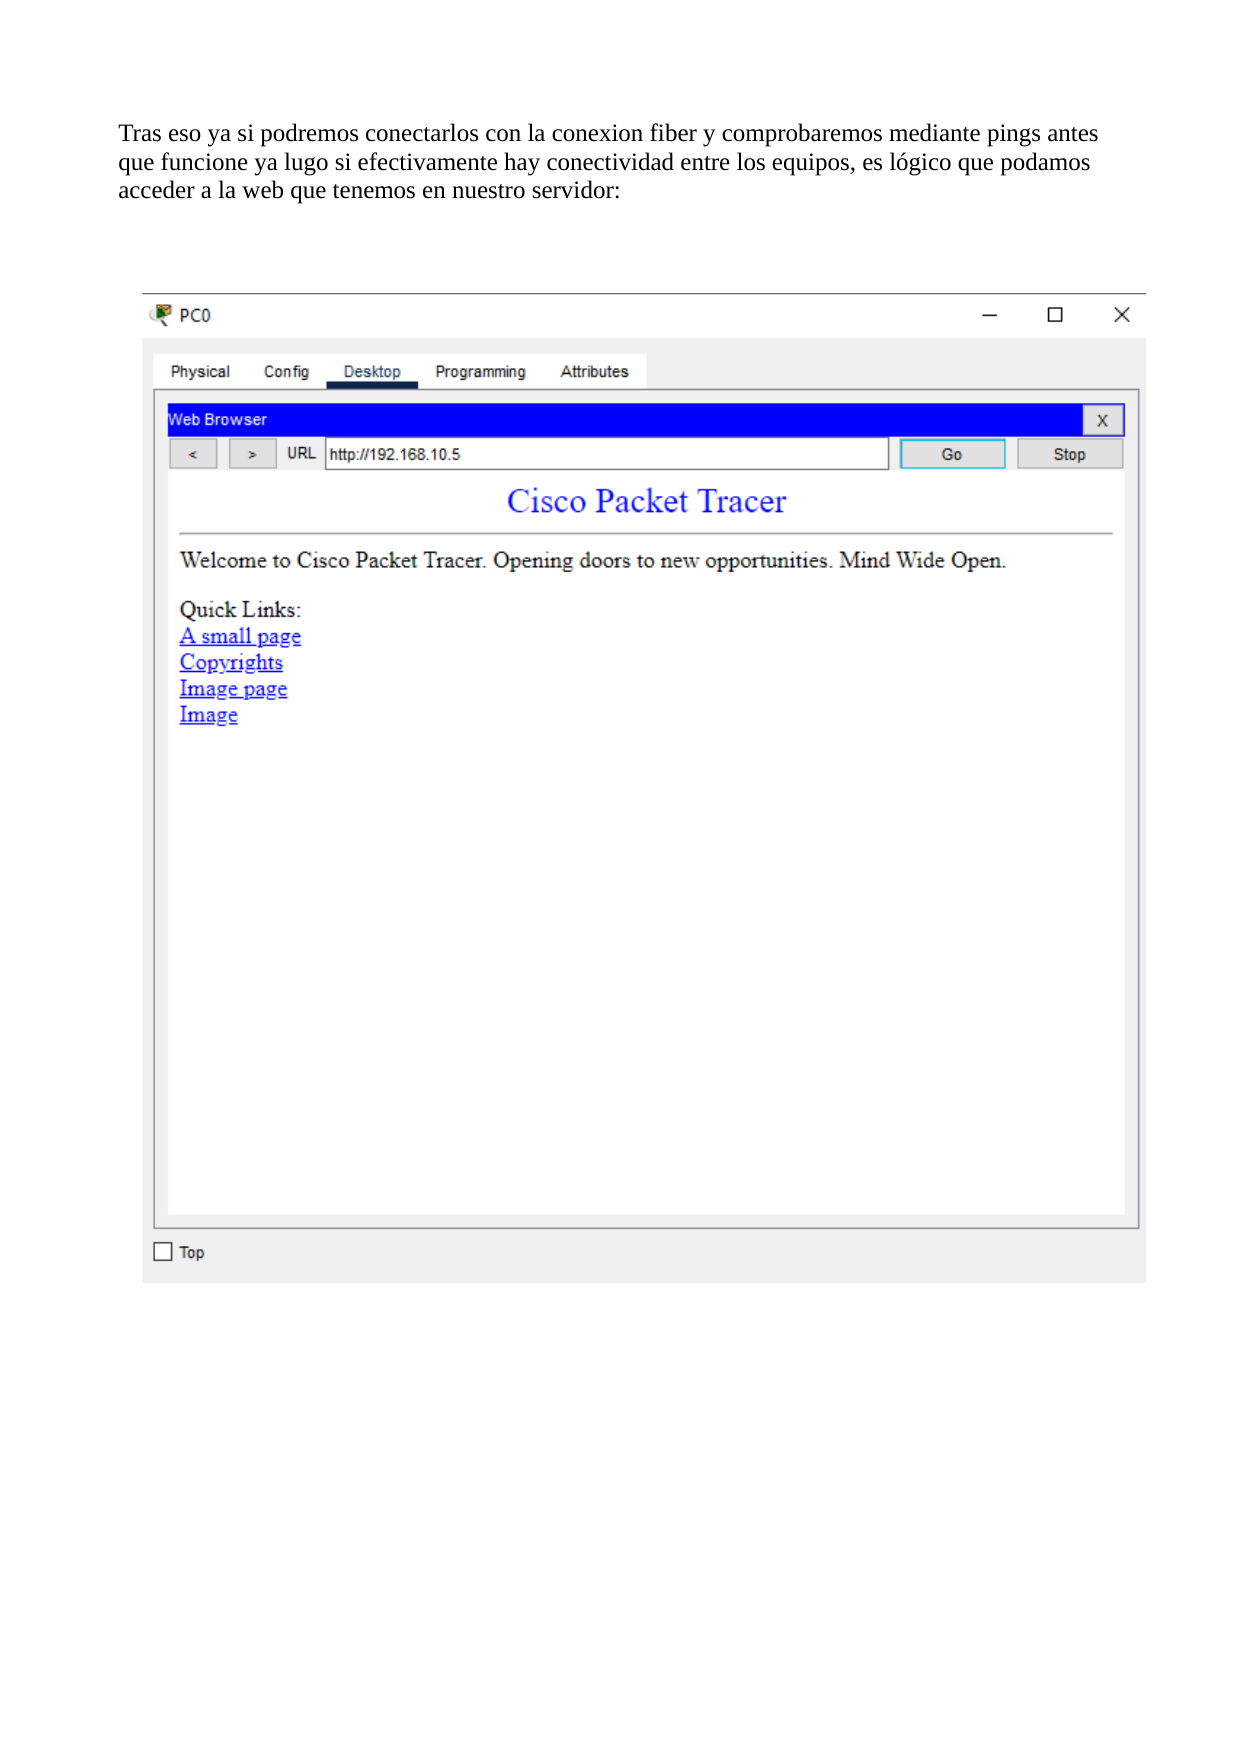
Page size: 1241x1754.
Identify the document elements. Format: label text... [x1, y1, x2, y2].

text Tras eso ya si podremos conectarlos con la conexion fiber y comprobaremos mediante pings antes que funcione ya lugo si efectivamente hay conectividad entre los equipos, es lógico que podamos acceder a la web que tenemos en nuestro servidor: [118, 118, 1122, 204]
picture [142, 293, 1147, 1283]
